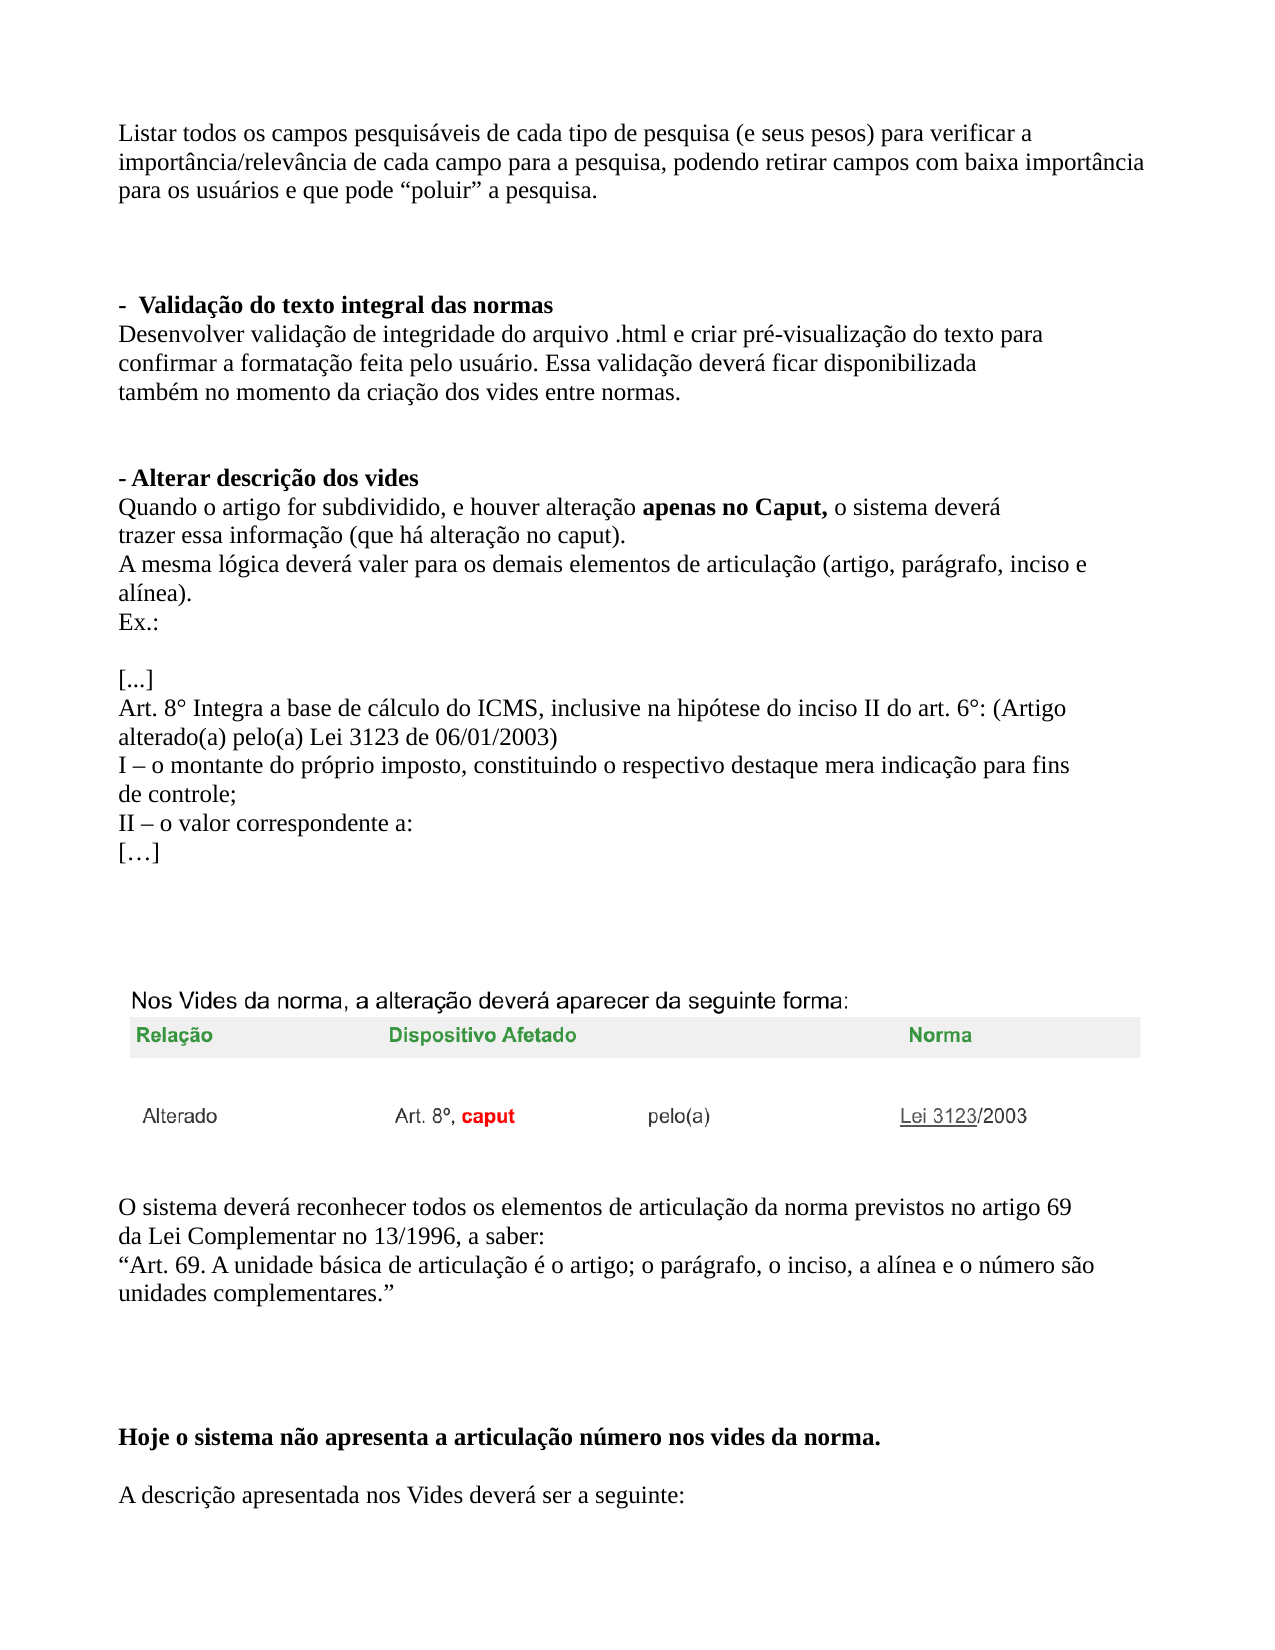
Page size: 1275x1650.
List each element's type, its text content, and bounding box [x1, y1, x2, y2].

text A descrição apresentada nos Vides deverá ser a seguinte: [118, 1480, 1157, 1508]
text confirmar a formatação feita pelo usuário. Essa validação deverá ficar disponibilizada [118, 348, 1157, 377]
text Listar todos os campos pesquisáveis de cada tipo de pesquisa (e seus pesos) para verificar a importância/relevância de cada campo para a pesquisa, podendo retirar campos com baixa importância para os usuários e que pode “poluir” a pesquisa. [118, 118, 1157, 204]
text O sistema deverá reconhecer todos os elementos de articulação da norma previstos no artigo 69 [118, 1192, 1157, 1221]
picture [118, 980, 1157, 1164]
text […] [118, 837, 1157, 866]
text [...] [118, 664, 1157, 693]
text Desenvolver validação de integridade do arquivo .html e criar pré-visualização do texto para [118, 319, 1157, 348]
text de controle; [118, 779, 1157, 808]
text Quando o artigo for subdividido, e houver alteração apenas no Caput, o sistema deverá [118, 492, 1157, 521]
text I – o montante do próprio imposto, constituindo o respectivo destaque mera indicação para fins [118, 751, 1157, 779]
text - Validação do texto integral das normas [118, 291, 1157, 319]
text “Art. 69. A unidade básica de articulação é o artigo; o parágrafo, o inciso, a alínea e o número são [118, 1250, 1157, 1278]
text - Alterar descrição dos vides [118, 463, 1157, 492]
text Hoje o sistema não apresenta a articulação número nos vides da norma. [118, 1422, 1157, 1451]
text também no momento da criação dos vides entre normas. [118, 377, 1157, 406]
text Art. 8° Integra a base de cálculo do ICMS, inclusive na hipótese do inciso II do art. 6°: ​(Artigo [118, 693, 1157, 722]
text II – o valor correspondente a: [118, 808, 1157, 837]
text da Lei Complementar no 13/1996, a saber: [118, 1221, 1157, 1250]
text A mesma lógica deverá valer para os demais elementos de articulação (artigo, parágrafo, inciso e alínea). [118, 549, 1157, 607]
text trazer essa informação (que há alteração no caput). [118, 521, 1157, 549]
text unidades complementares.” [118, 1278, 1157, 1307]
text Ex.: [118, 607, 1157, 636]
text alterado(a) pelo(a) Lei 3123 de 06/01/2003) [118, 722, 1157, 751]
